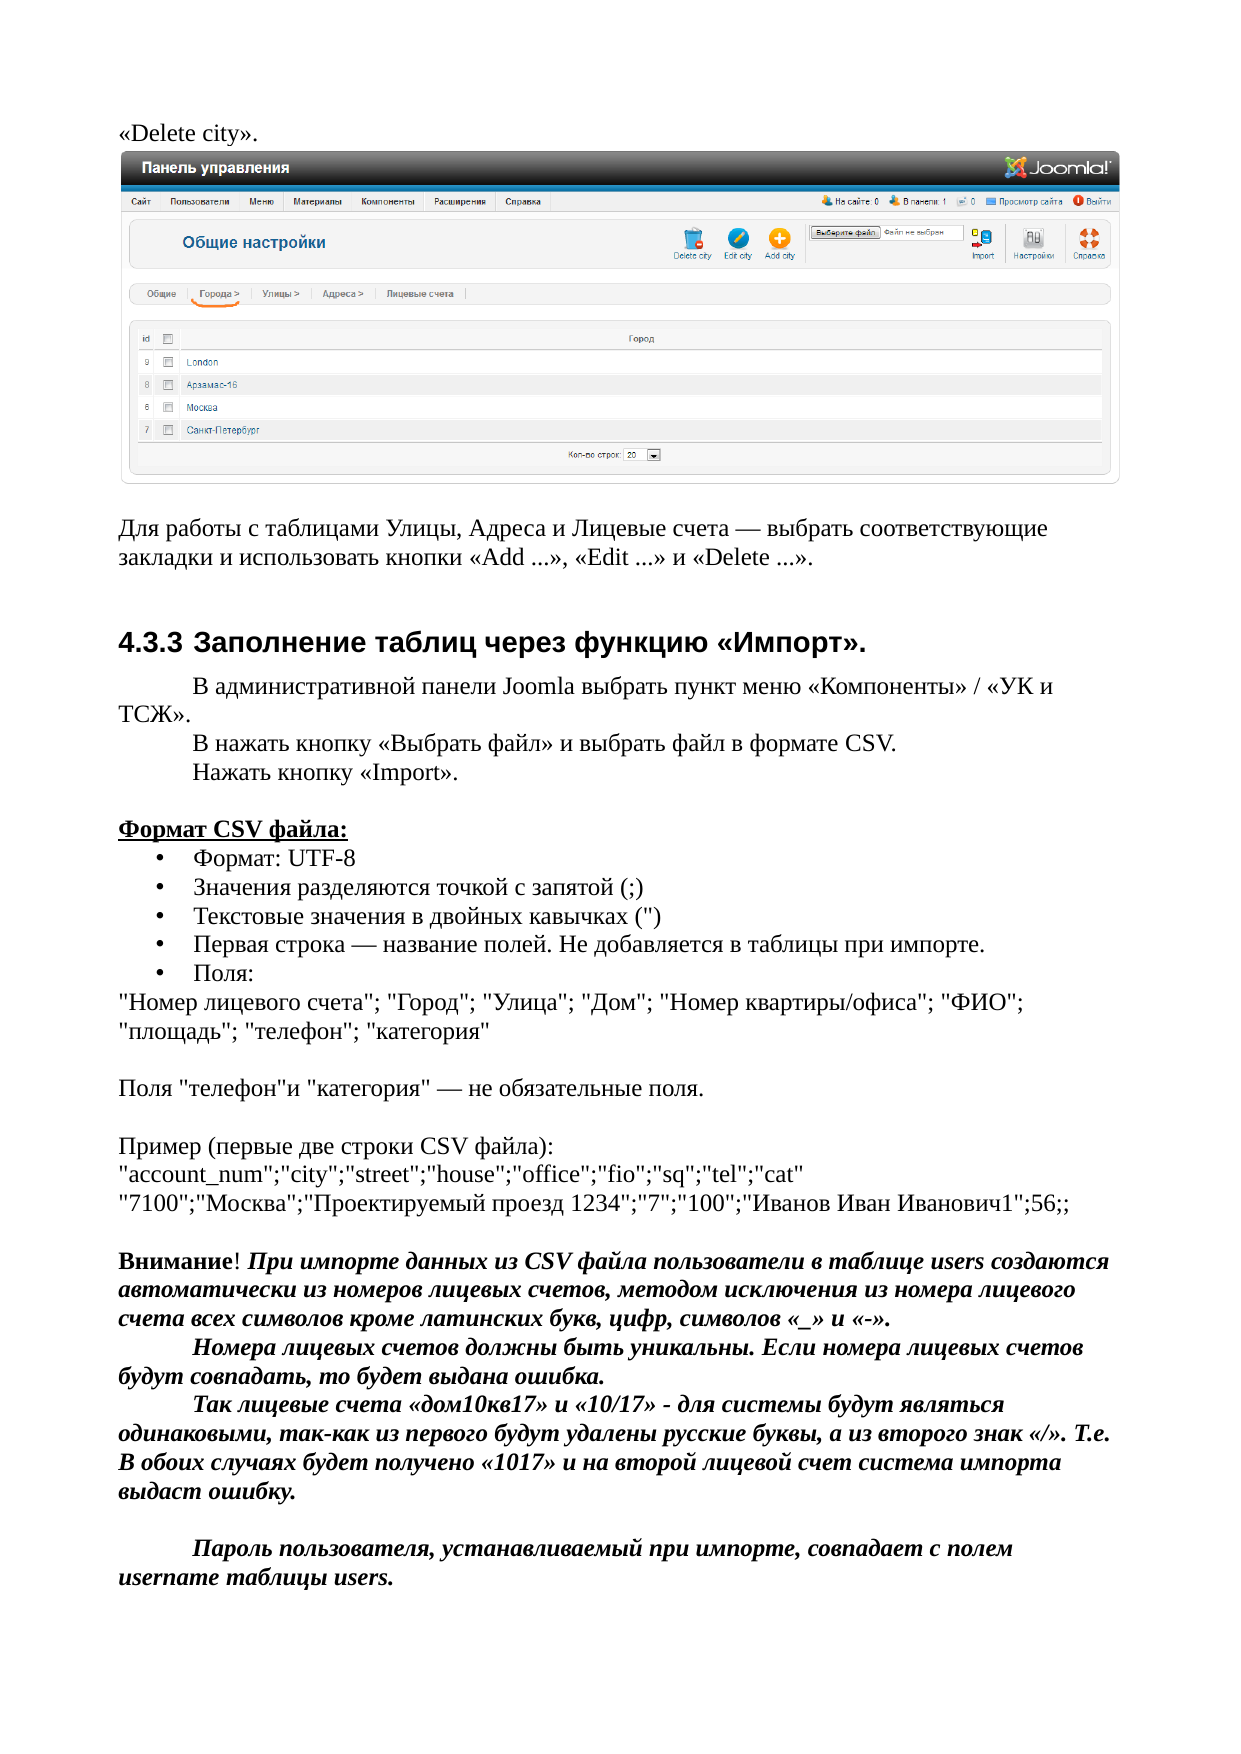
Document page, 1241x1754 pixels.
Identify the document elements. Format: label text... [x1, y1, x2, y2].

list Формат: UTF-8 [156, 843, 1122, 872]
text Так лицевые счета «дом10кв17» и «10/17» - для системы будут являться одинаковыми, так-как из первого будут удалены русские буквы, а из второго знак «/». Т.е. В обоих случаях будет получено «1017» и на второй лицевой счет система импорта выдаст ошибку. [118, 1389, 1122, 1504]
list Значения разделяются точкой с запятой (;) [156, 872, 1122, 901]
text Для работы с таблицами Улицы, Адреса и Лицевые счета — выбрать соответствующие закладки и использовать кнопки «Add ...», «Edit ...» и «Delete ...». [118, 513, 1122, 571]
text «Delete city». [118, 118, 1122, 146]
text Формат CSV файла: [118, 814, 1122, 843]
picture [118, 146, 1123, 485]
list Первая строка — название полей. Не добавляется в таблицы при импорте. [156, 929, 1122, 958]
text "account_num";"city";"street";"house";"office";"fio";"sq";"tel";"cat" [118, 1159, 1122, 1188]
text Пароль пользователя, устанавливаемый при импорте, совпадает с полем username таблицы users. [118, 1533, 1122, 1591]
text Номера лицевых счетов должны быть уникальны. Если номера лицевых счетов будут совпадать, то будет выдана ошибка. [118, 1332, 1122, 1389]
subtitle Заполнение таблиц через функцию «Импорт». [118, 625, 1122, 658]
text Нажать кнопку «Import». [118, 757, 1122, 786]
list Текстовые значения в двойных кавычках (") [156, 901, 1122, 929]
list Поля: [156, 958, 1122, 987]
text "7100";"Москва";"Проектируемый проезд 1234";"7";"100";"Иванов Иван Иванович1";56;; [118, 1188, 1122, 1217]
text Пример (первые две строки CSV файла): [118, 1131, 1122, 1159]
text В нажать кнопку «Выбрать файл» и выбрать файл в формате CSV. [118, 728, 1122, 757]
text Внимание! При импорте данных из CSV файла пользователи в таблице users создаются автоматически из номеров лицевых счетов, методом исключения из номера лицевого счета всех символов кроме латинских букв, цифр, символов «_» и «-». [118, 1246, 1122, 1332]
text "Номер лицевого счета"; "Город"; "Улица"; "Дом"; "Номер квартиры/офиса"; "ФИО"; "площадь"; "телефон"; "категория" [118, 987, 1122, 1044]
text Поля "телефон"и "категория" — не обязательные поля. [118, 1073, 1122, 1102]
text В административной панели Joomla выбрать пункт меню «Компоненты» / «УК и ТСЖ». [118, 671, 1122, 728]
